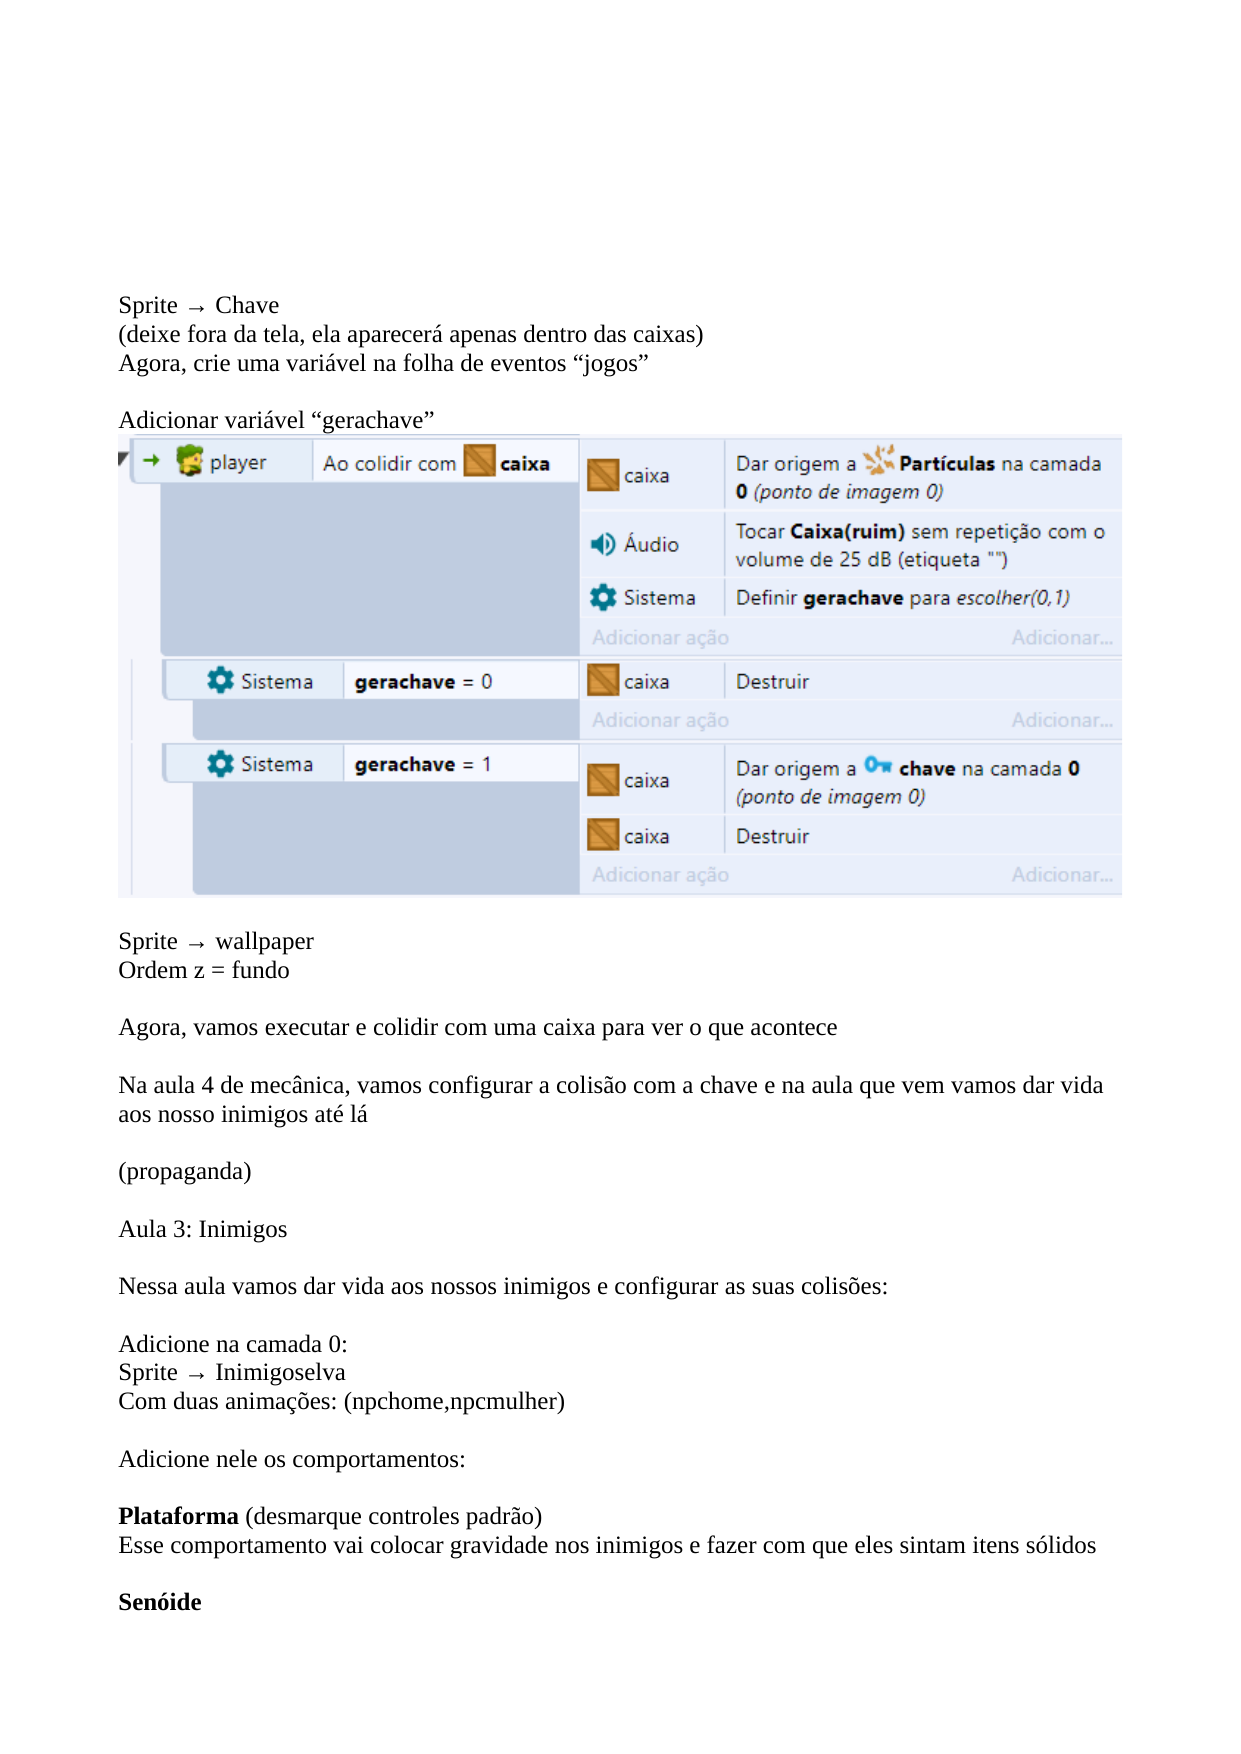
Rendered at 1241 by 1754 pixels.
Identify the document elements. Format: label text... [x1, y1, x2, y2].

text Na aula 4 de mecânica, vamos configurar a colisão com a chave e na aula que vem vamos dar vida aos nosso inimigos até lá [118, 1070, 1122, 1127]
text Sprite → Chave [118, 291, 1122, 319]
text Ordem z = fundo [118, 955, 1122, 984]
text Com duas animações: (npchome,npcmulher) [118, 1386, 1122, 1415]
text Agora, crie uma variável na folha de eventos “jogos” [118, 348, 1122, 377]
text (deixe fora da tela, ela aparecerá apenas dentro das caixas) [118, 319, 1122, 348]
text (propaganda) [118, 1156, 1122, 1185]
text Sprite → wallpaper [118, 926, 1122, 955]
text Aula 3: Inimigos [118, 1214, 1122, 1242]
text Agora, vamos executar e colidir com uma caixa para ver o que acontece [118, 1012, 1122, 1041]
picture [118, 434, 1123, 898]
text Adicionar variável “gerachave” [118, 406, 1122, 434]
text Senóide [118, 1587, 1122, 1616]
text Nessa aula vamos dar vida aos nossos inimigos e configurar as suas colisões: [118, 1271, 1122, 1300]
text Adicione nele os comportamentos: [118, 1444, 1122, 1472]
text Plataforma (desmarque controles padrão) [118, 1501, 1122, 1530]
text Esse comportamento vai colocar gravidade nos inimigos e fazer com que eles sintam itens sólidos [118, 1530, 1122, 1559]
text Adicione na camada 0: Sprite → Inimigoselva [118, 1329, 1122, 1386]
